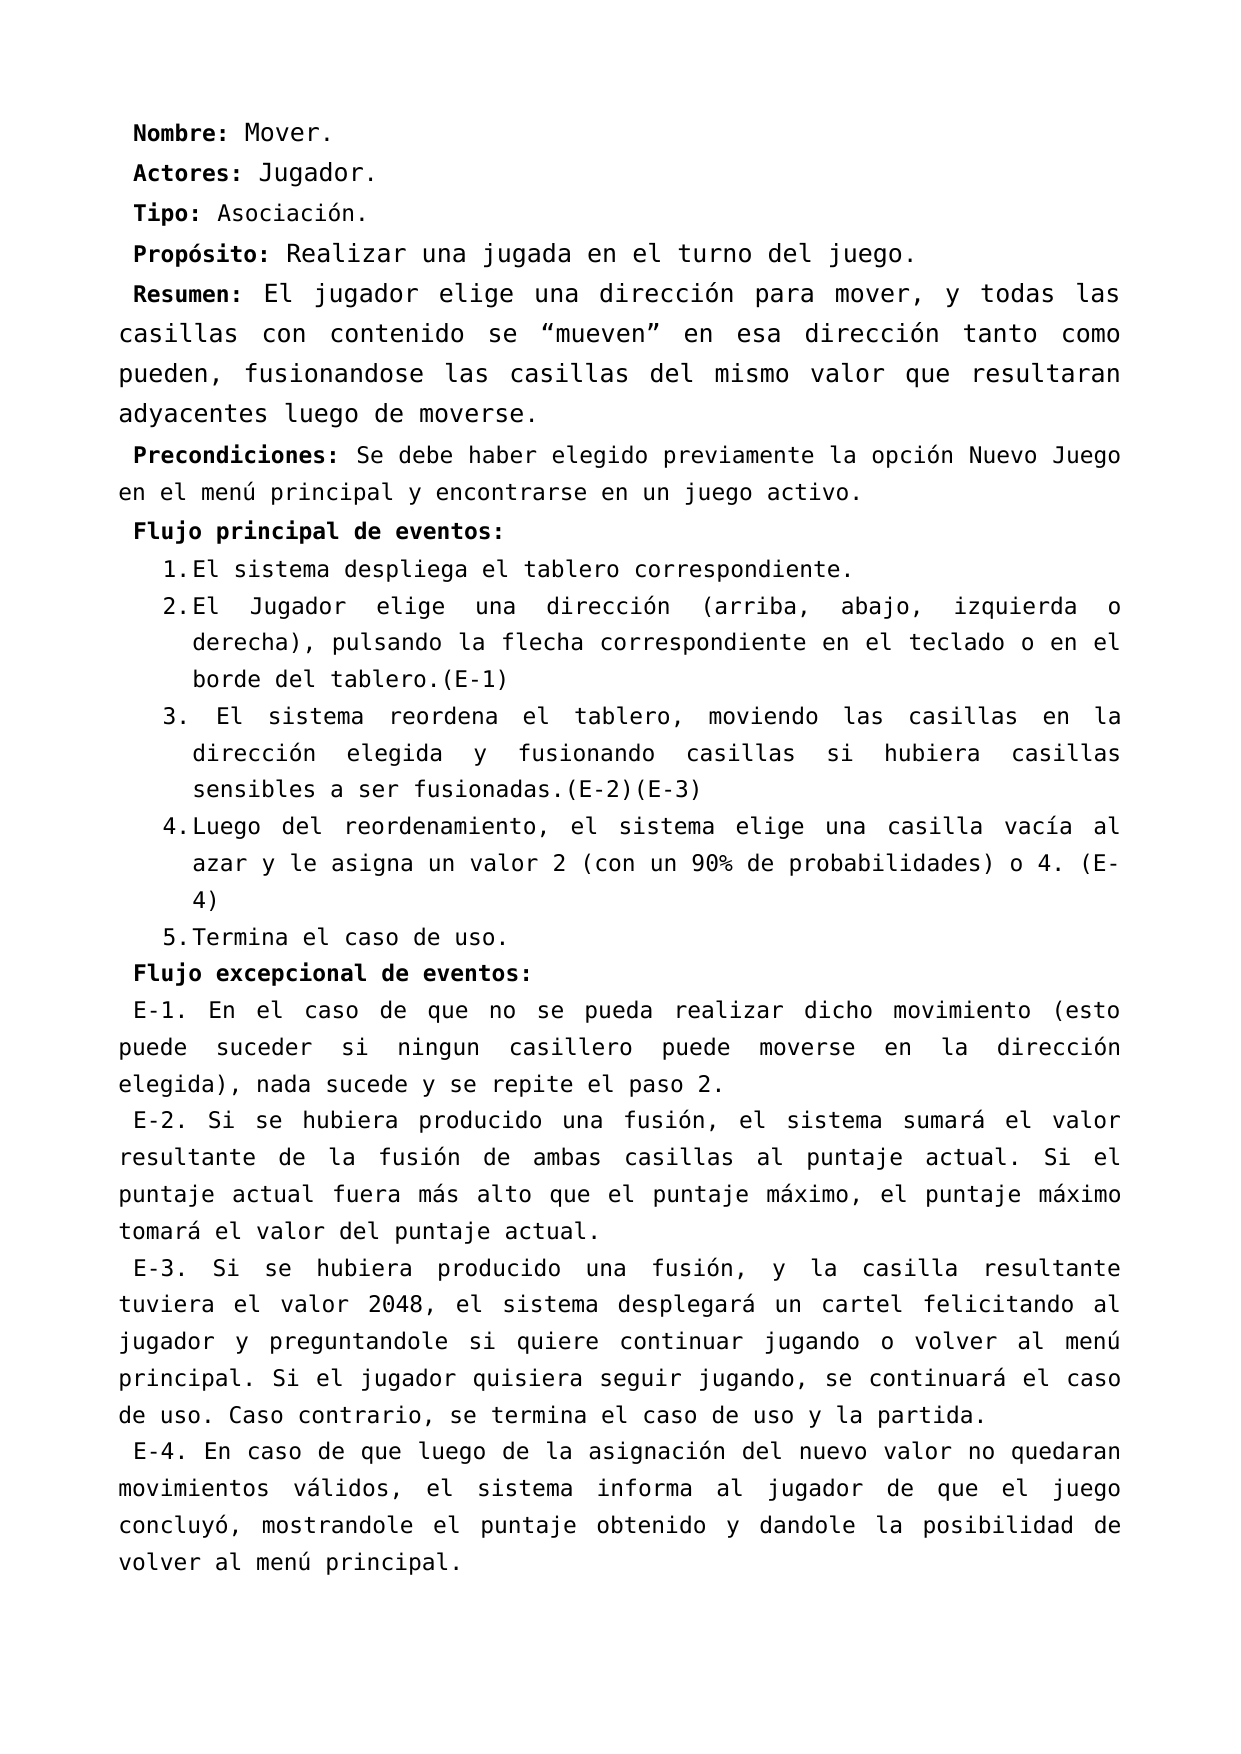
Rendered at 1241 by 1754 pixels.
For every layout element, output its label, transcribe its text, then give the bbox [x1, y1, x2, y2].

text Flujo excepcional de eventos: [118, 961, 1122, 987]
text Actores: Jugador. [118, 158, 1122, 187]
text Resumen: El jugador elige una dirección para mover, y todas las casillas con contenido se “mueven” en esa dirección tanto como pueden, fusionandose las casillas del mismo valor que resultaran adyacentes luego de moverse. [118, 279, 1122, 429]
list Luego del reordenamiento, el sistema elige una casilla vacía al azar y le asigna un valor 2 (con un 90% de probabilidades) o 4. (E-4) [162, 813, 1122, 914]
text Nombre: Mover. [118, 118, 1122, 147]
list El Jugador elige una dirección (arriba, abajo, izquierda o derecha), pulsando la flecha correspondiente en el teclado o en el borde del tablero.(E-1) [162, 593, 1122, 693]
text Propósito: Realizar una jugada en el turno del juego. [118, 239, 1122, 268]
list El sistema reordena el tablero, moviendo las casillas en la dirección elegida y fusionando casillas si hubiera casillas sensibles a ser fusionadas.(E-2)(E-3) [162, 703, 1122, 803]
text E-1. En el caso de que no se pueda realizar dicho movimiento (esto puede suceder si ningun casillero puede moverse en la dirección elegida), nada sucede y se repite el paso 2. [118, 997, 1122, 1097]
text Flujo principal de eventos: [118, 516, 1122, 545]
text Tipo: Asociación. [118, 198, 1122, 228]
list Termina el caso de uso. [162, 924, 1122, 950]
list El sistema despliega el tablero correspondiente. [162, 556, 1122, 583]
text E-4. En caso de que luego de la asignación del nuevo valor no quedaran movimientos válidos, el sistema informa al jugador de que el juego concluyó, mostrandole el puntaje obtenido y dandole la posibilidad de volver al menú principal. [118, 1438, 1122, 1576]
text Precondiciones: Se debe haber elegido previamente la opción Nuevo Juego en el menú principal y encontrarse en un juego activo. [118, 440, 1122, 506]
text E-3. Si se hubiera producido una fusión, y la casilla resultante tuviera el valor 2048, el sistema desplegará un cartel felicitando al jugador y preguntandole si quiere continuar jugando o volver al menú principal. Si el jugador quisiera seguir jugando, se continuará el caso de uso. Caso contrario, se termina el caso de uso y la partida. [118, 1255, 1122, 1428]
text E-2. Si se hubiera producido una fusión, el sistema sumará el valor resultante de la fusión de ambas casillas al puntaje actual. Si el puntaje actual fuera más alto que el puntaje máximo, el puntaje máximo tomará el valor del puntaje actual. [118, 1108, 1122, 1244]
